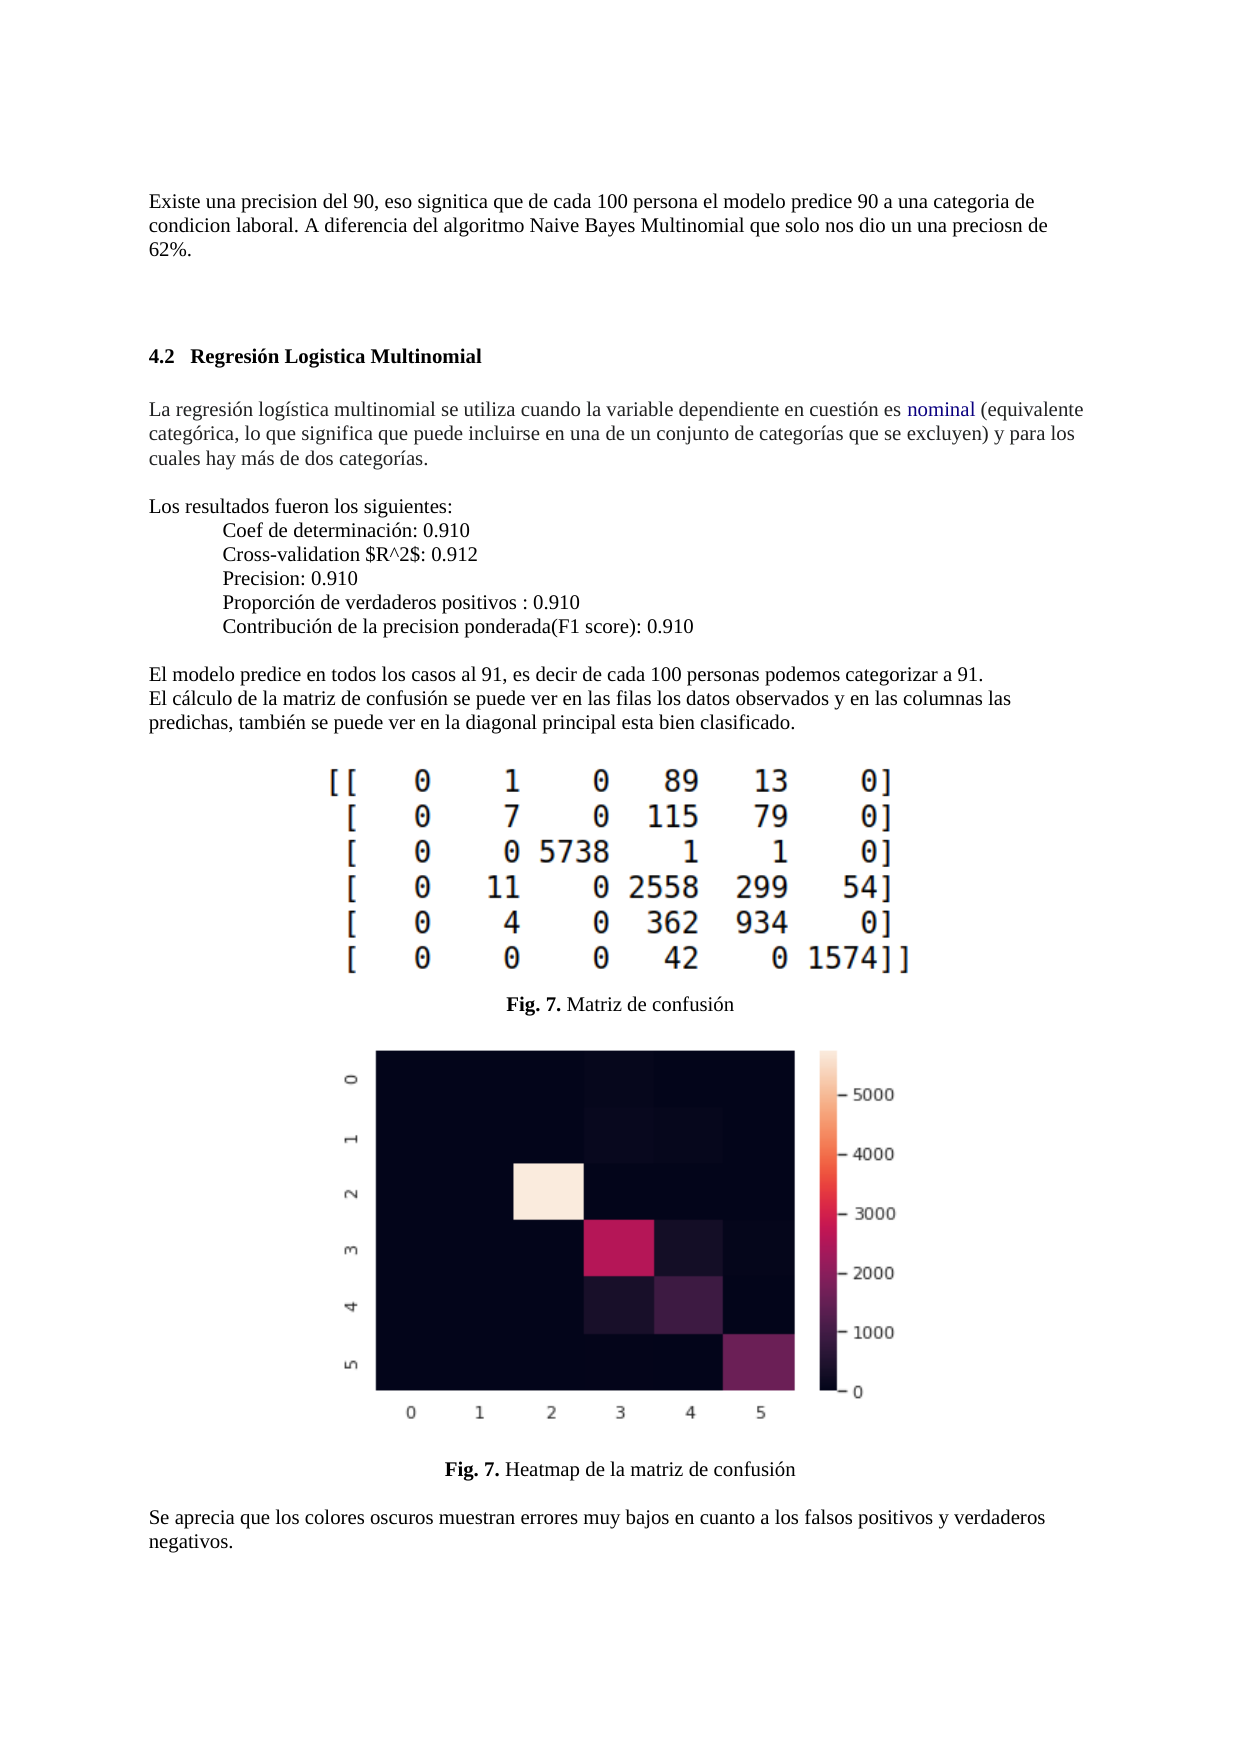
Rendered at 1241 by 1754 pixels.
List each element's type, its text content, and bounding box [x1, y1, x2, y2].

subtitle 4.2 Regresión Logistica Multinomial [148, 344, 1092, 368]
text Proporción de verdaderos positivos : 0.910 [222, 590, 1092, 614]
text El modelo predice en todos los casos al 91, es decir de cada 100 personas podemos categorizar a 91. [148, 662, 1092, 686]
subtitle Existe una precision del 90, eso signitica que de cada 100 persona el modelo predice 90 a una categoria de condicion laboral. A diferencia del algoritmo Naive Bayes Multinomial que solo nos dio un una preciosn de 62%. [148, 188, 1092, 261]
text El cálculo de la matriz de confusión se puede ver en las filas los datos observados y en las columnas las predichas, también se puede ver en la diagonal principal esta bien clasificado. [148, 686, 1092, 734]
text Cross-validation $R^2$: 0.912 [222, 542, 1092, 566]
text Los resultados fueron los siguientes: [148, 493, 1092, 518]
text Precision: 0.910 [222, 566, 1092, 590]
text La regresión logística multinomial se utiliza cuando la variable dependiente en cuestión es nominal (equivalente categórica, lo que significa que puede incluirse en una de un conjunto de categorías que se excluyen) y para los cuales hay más de dos categorías. [148, 397, 1092, 469]
text Contribución de la precision ponderada(F1 score): 0.910 [222, 614, 1092, 638]
text Se aprecia que los colores oscuros muestran errores muy bajos en cuanto a los falsos positivos y verdaderos negativos. [148, 1505, 1092, 1553]
picture [334, 1040, 906, 1433]
text Coef de determinación: 0.910 [222, 518, 1092, 542]
picture [315, 758, 925, 993]
text Fig. 7. Matriz de confusión [148, 758, 1092, 1016]
text Fig. 7. Heatmap de la matriz de confusión [148, 1457, 1092, 1481]
